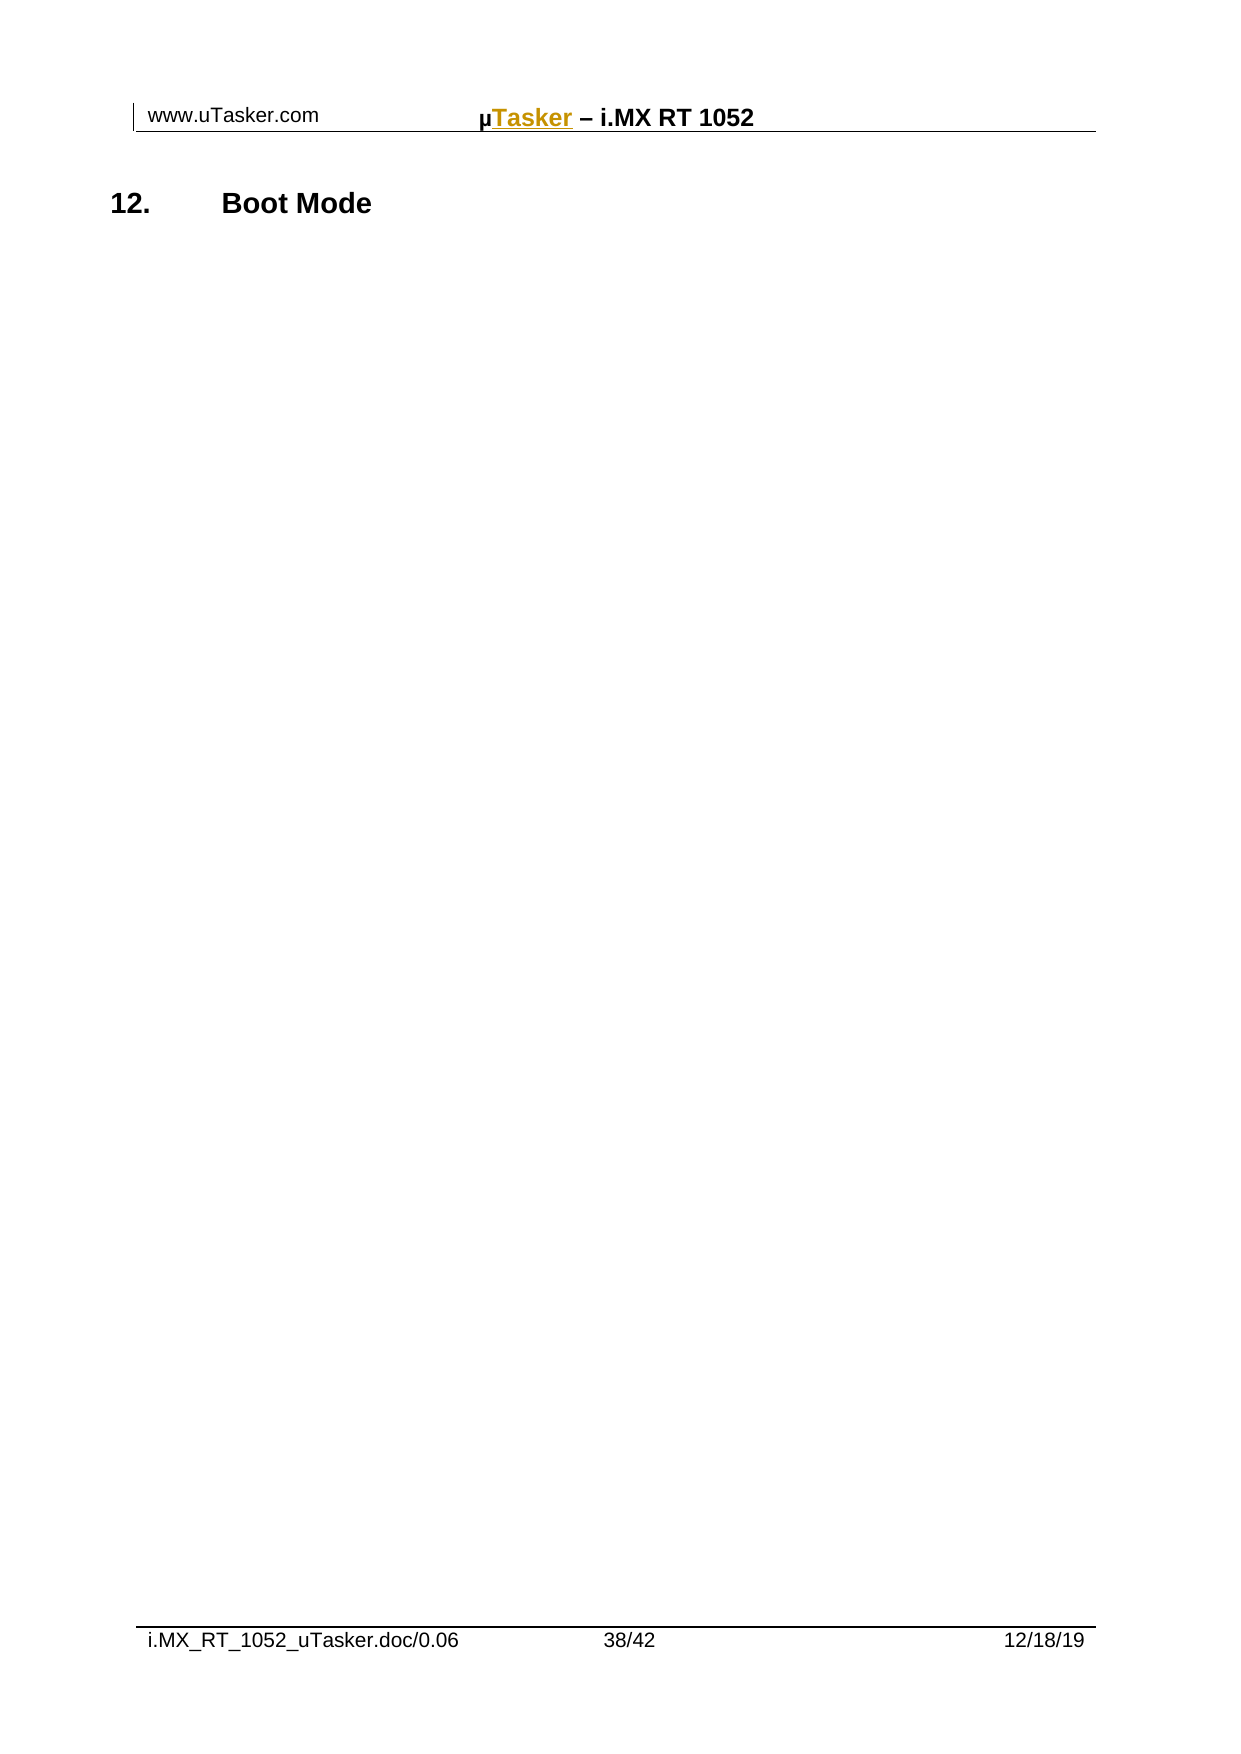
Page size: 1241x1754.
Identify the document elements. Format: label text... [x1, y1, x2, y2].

subtitle Boot Mode [110, 186, 1093, 219]
